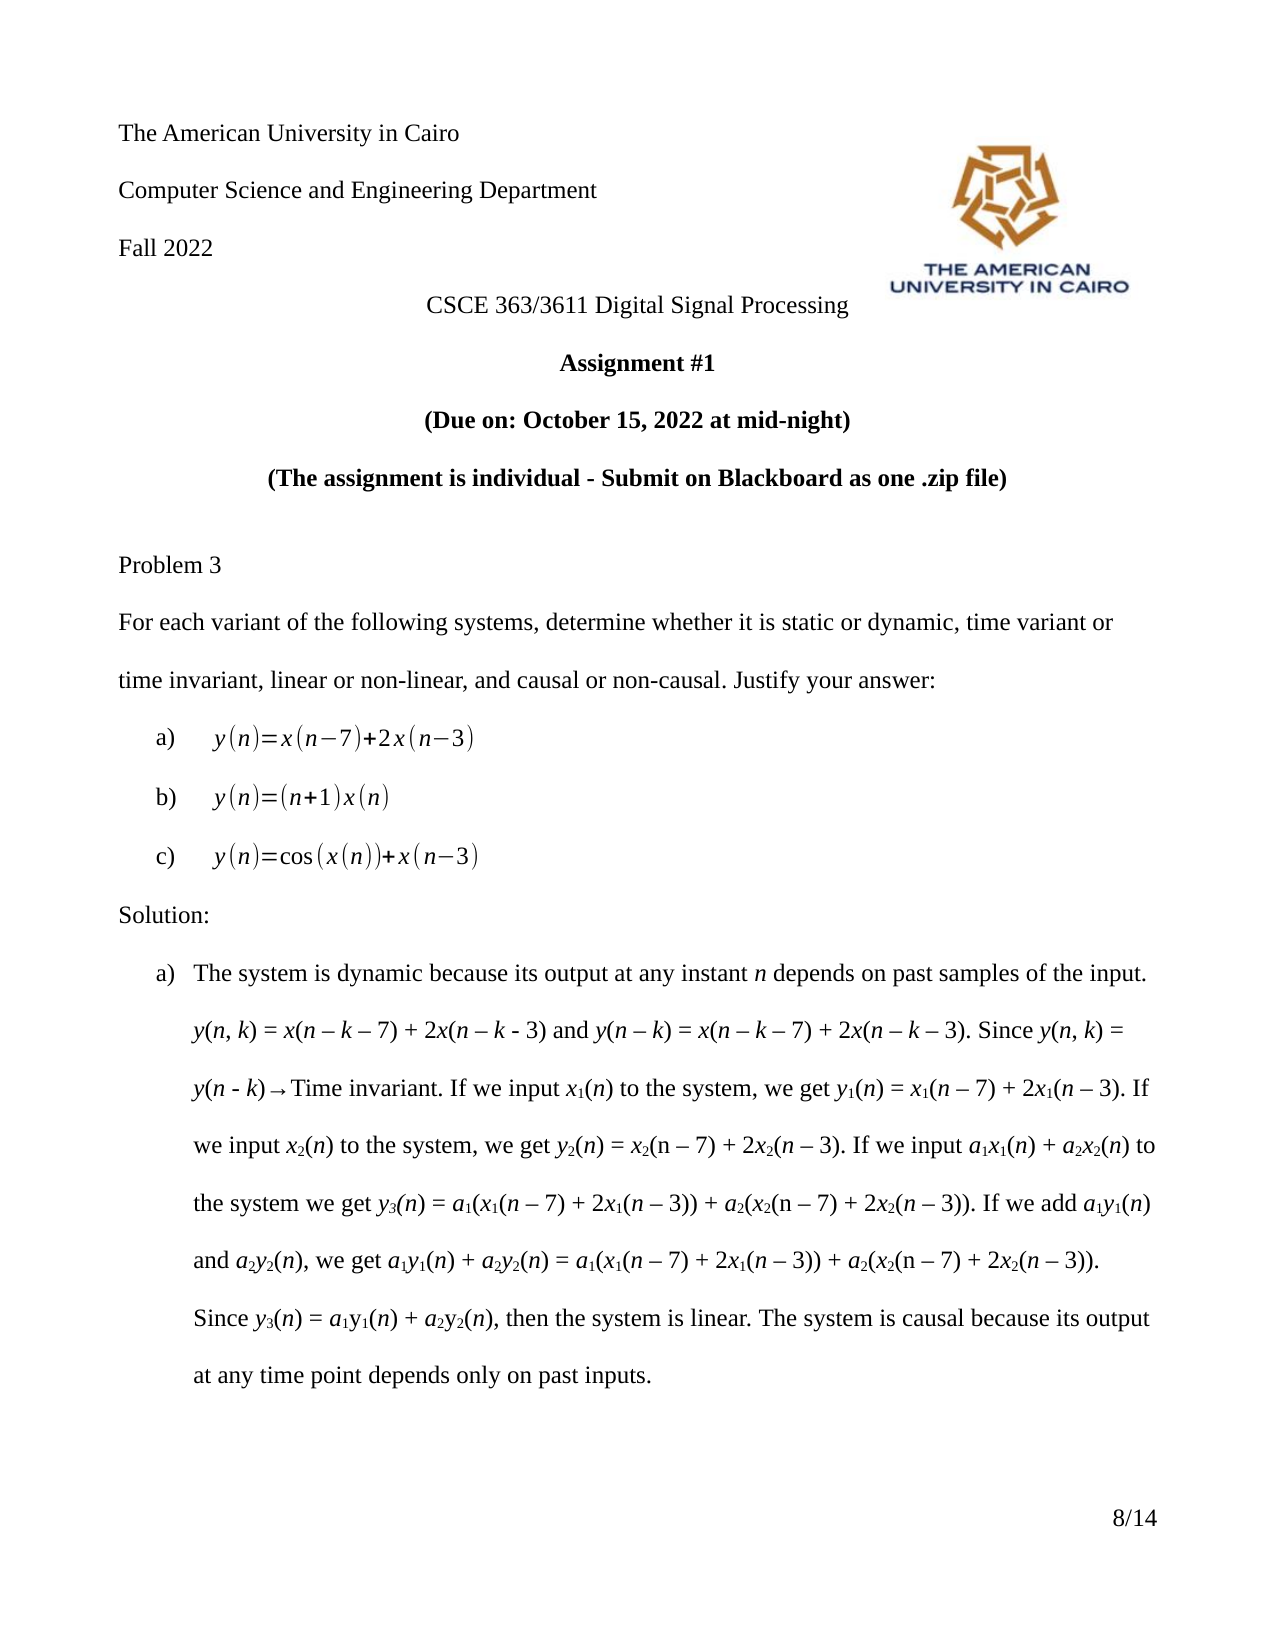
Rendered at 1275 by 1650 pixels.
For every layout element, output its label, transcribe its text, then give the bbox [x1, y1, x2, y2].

text Solution: [118, 900, 1157, 929]
text Problem 3 [118, 550, 1157, 579]
picture [884, 136, 1139, 301]
list The system is dynamic because its output at any instant n depends on past samples of the input. y(n, k) = x(n – k – 7) + 2x(n – k - 3) and y(n – k) = x(n – k – 7) + 2x(n – k – 3). Since y(n, k) = y(n - k)→Time invariant. If we input x1(n) to the system, we get y1(n) = x1(n – 7) + 2x1(n – 3). If we input x2(n) to the system, we get y2(n) = x2(n – 7) + 2x2(n – 3). If we input a1x1(n) + a2x2(n) to the system we get y3(n) = a1(x1(n – 7) + 2x1(n – 3)) + a2(x2(n – 7) + 2x2(n – 3)). If we add a1y1(n) and a2y2(n), we get a1y1(n) + a2y2(n) = a1(x1(n – 7) + 2x1(n – 3)) + a2(x2(n – 7) + 2x2(n – 3)). Since y3(n) = a1y1(n) + a2y2(n), then the system is linear. The system is causal because its output at any time point depends only on past inputs. [156, 958, 1157, 1389]
text For each variant of the following systems, determine whether it is static or dynamic, time variant or time invariant, linear or non-linear, and causal or non-causal. Justify your answer: [118, 607, 1157, 694]
